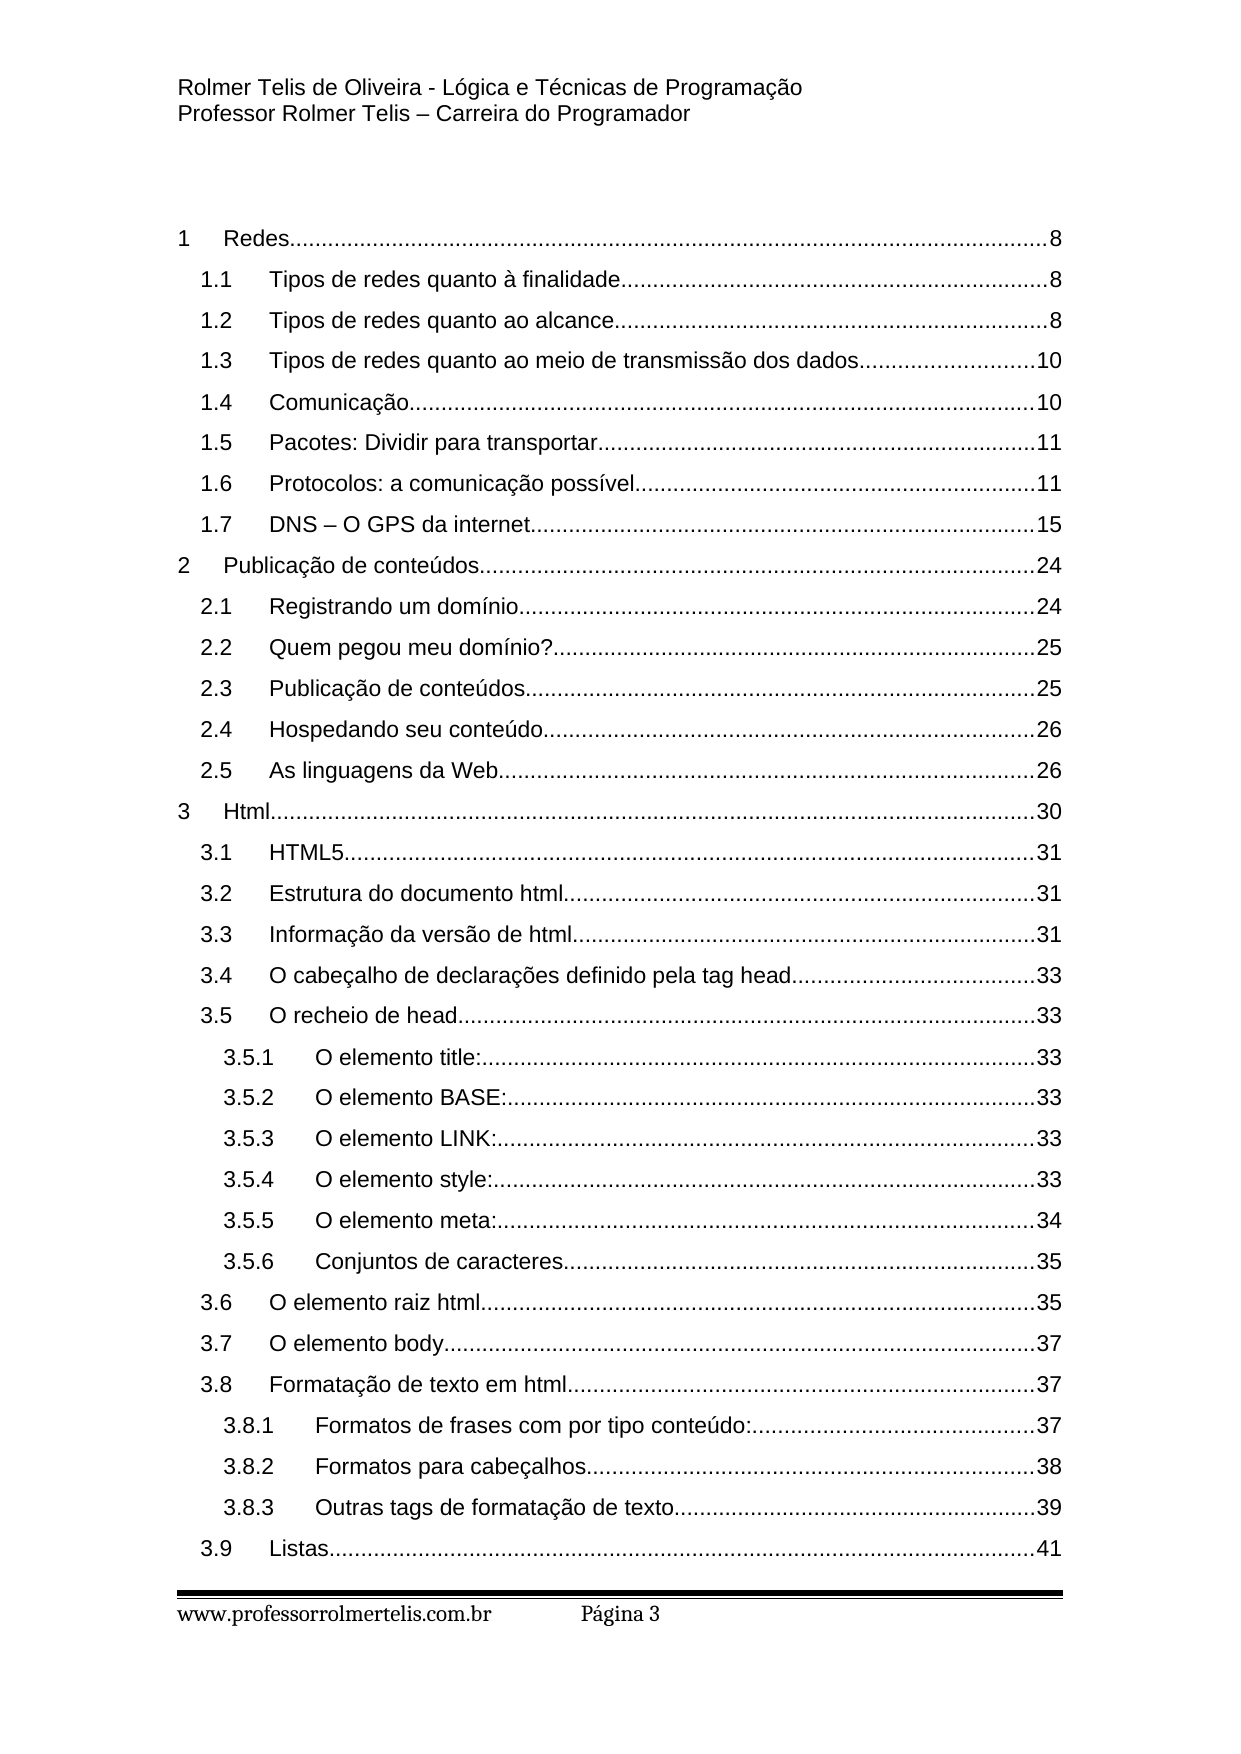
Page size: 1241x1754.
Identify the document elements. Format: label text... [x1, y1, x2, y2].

text 1 Redes 8 [177, 225, 1063, 251]
text 3.5.3 O elemento LINK: 33 [223, 1125, 1063, 1152]
text 1.3 Tipos de redes quanto ao meio de transmissão dos dados 10 [200, 347, 1063, 374]
text 3.3 Informação da versão de html 31 [200, 921, 1063, 947]
text 2.5 As linguagens da Web 26 [200, 757, 1063, 783]
text 1.5 Pacotes: Dividir para transportar. 11 [200, 429, 1063, 456]
text 3.1 HTML5 31 [200, 839, 1063, 865]
text 3.5.4 O elemento style: 33 [223, 1166, 1063, 1193]
text 3.5 O recheio de head 33 [200, 1002, 1063, 1029]
text 3.5.5 O elemento meta: 34 [223, 1207, 1063, 1233]
text 3.4 O cabeçalho de declarações definido pela tag head 33 [200, 962, 1063, 988]
text 3 Html 30 [177, 798, 1063, 824]
text 1.4 Comunicação 10 [200, 388, 1063, 415]
text 1.7 DNS – O GPS da internet 15 [200, 511, 1063, 538]
text 3.5.2 O elemento BASE: 33 [223, 1084, 1063, 1111]
text 2.2 Quem pegou meu domínio? 25 [200, 634, 1063, 660]
text 1.6 Protocolos: a comunicação possível 11 [200, 470, 1063, 497]
text 2.4 Hospedando seu conteúdo 26 [200, 716, 1063, 742]
text 3.5.1 O elemento title: 33 [223, 1043, 1063, 1070]
text 1.2 Tipos de redes quanto ao alcance 8 [200, 307, 1063, 333]
text 2.3 Publicação de conteúdos 25 [200, 675, 1063, 701]
text 2.1 Registrando um domínio 24 [200, 593, 1063, 619]
text 3.5.6 Conjuntos de caracteres 35 [223, 1248, 1063, 1274]
text 3.7 O elemento body 37 [200, 1330, 1063, 1356]
text 3.2 Estrutura do documento html 31 [200, 880, 1063, 906]
text 3.9 Listas 41 [200, 1535, 1063, 1561]
text 3.6 O elemento raiz html 35 [200, 1289, 1063, 1315]
text 2 Publicação de conteúdos 24 [177, 552, 1063, 578]
text 3.8 Formatação de texto em html 37 [200, 1371, 1063, 1397]
text 3.8.2 Formatos para cabeçalhos 38 [223, 1453, 1063, 1479]
text 3.8.1 Formatos de frases com por tipo conteúdo: 37 [223, 1412, 1063, 1438]
text 1.1 Tipos de redes quanto à finalidade 8 [200, 266, 1063, 292]
text 3.8.3 Outras tags de formatação de texto 39 [223, 1494, 1063, 1520]
